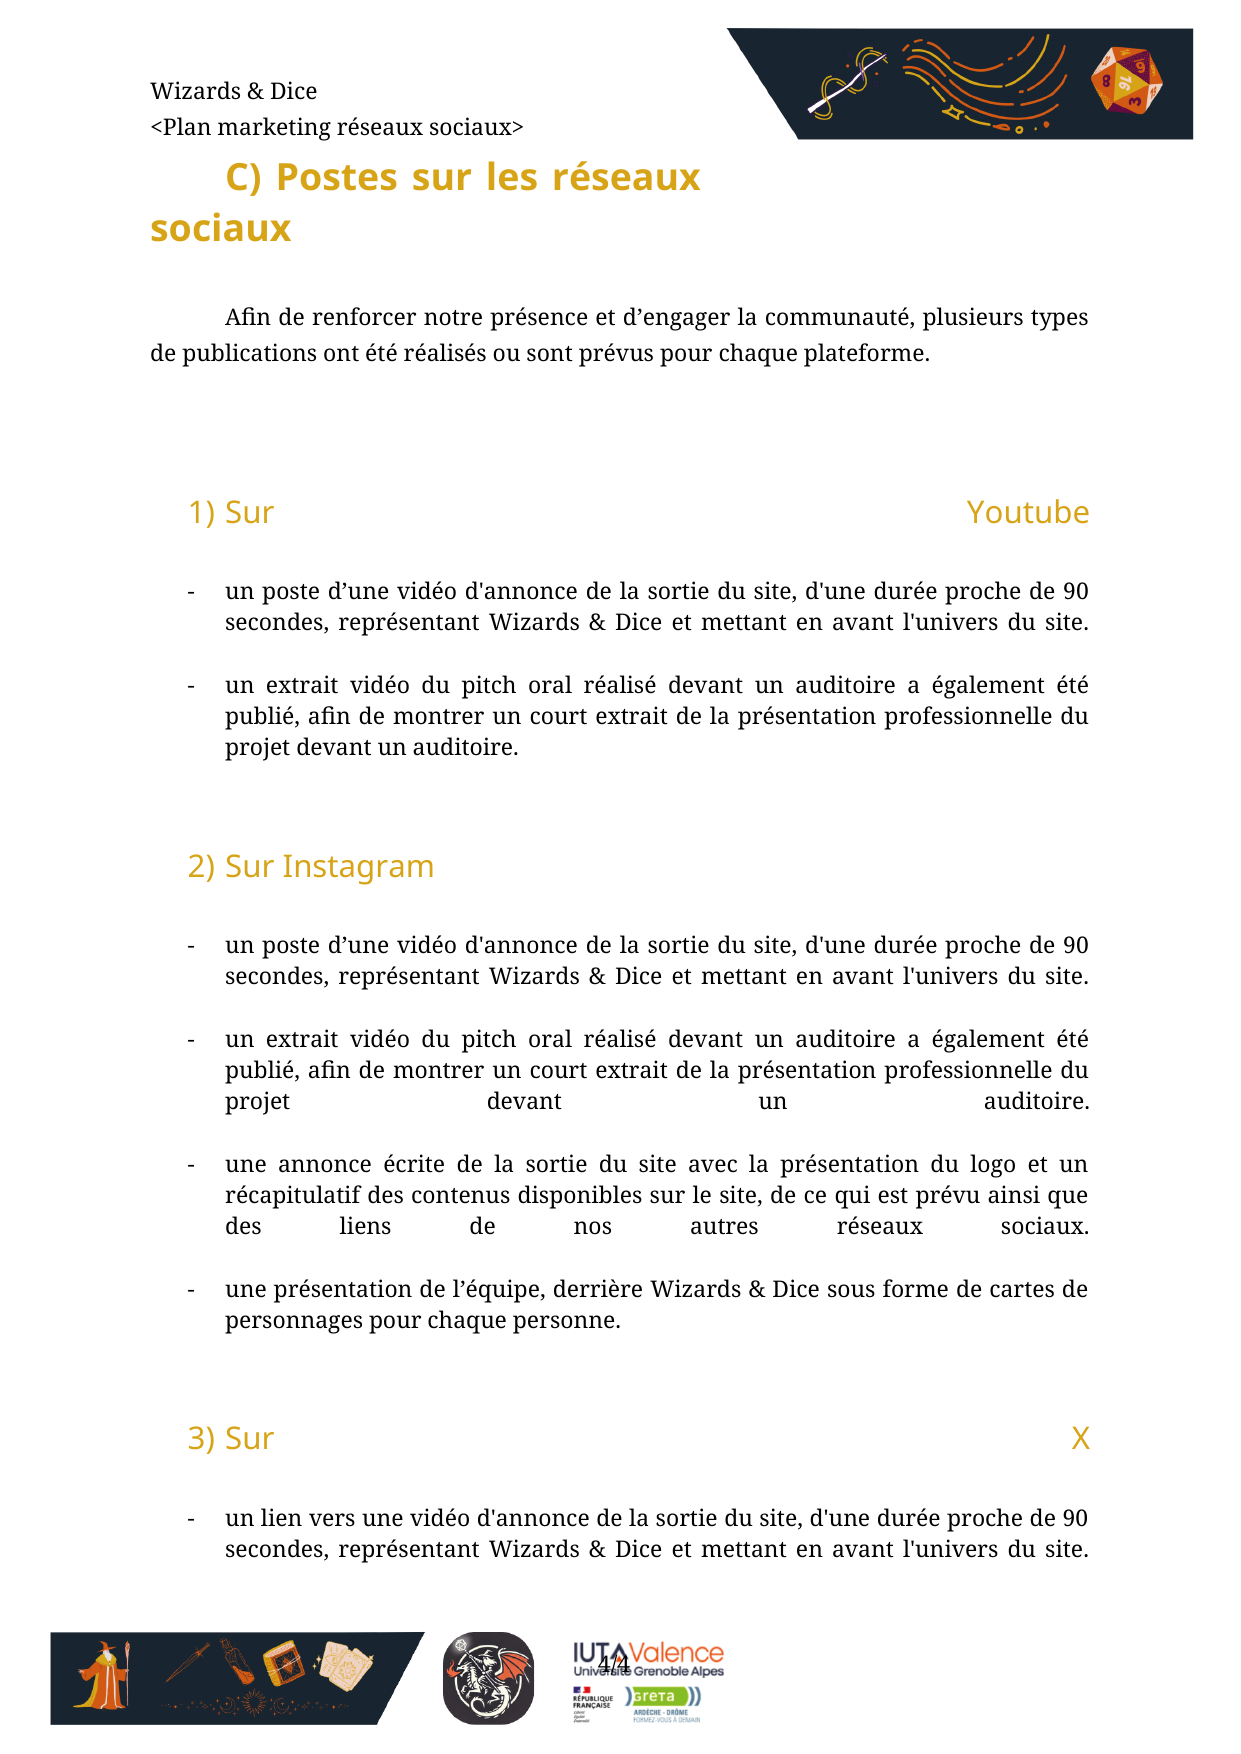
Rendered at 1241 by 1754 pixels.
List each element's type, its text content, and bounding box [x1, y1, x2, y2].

list un poste d’une vidéo d'annonce de la sortie du site, d'une durée proche de 90 secondes, représentant Wizards & Dice et mettant en avant l'univers du site. [187, 929, 1090, 1022]
picture [720, 18, 1208, 153]
text Afin de renforcer notre présence et d’engager la communauté, plusieurs types de publications ont été réalisés ou sont prévus pour chaque plateforme. [150, 301, 1090, 368]
subtitle Sur X [187, 1416, 1090, 1501]
subtitle Sur Instagram [187, 843, 1090, 929]
list un poste d’une vidéo d'annonce de la sortie du site, d'une durée proche de 90 secondes, représentant Wizards & Dice et mettant en avant l'univers du site. [187, 575, 1090, 668]
list une présentation de l’équipe, derrière Wizards & Dice sous forme de cartes de personnages pour chaque personne. [187, 1272, 1090, 1335]
list un lien vers une vidéo d'annonce de la sortie du site, d'une durée proche de 90 secondes, représentant Wizards & Dice et mettant en avant l'univers du site. [187, 1501, 1090, 1595]
list une annonce écrite de la sortie du site avec la présentation du logo et un récapitulatif des contenus disponibles sur le site, de ce qui est prévu ainsi que des liens de nos autres réseaux sociaux. [187, 1147, 1090, 1272]
subtitle Sur Youtube [187, 489, 1090, 575]
list un extrait vidéo du pitch oral réalisé devant un auditoire a également été publié, afin de montrer un court extrait de la présentation professionnelle du projet devant un auditoire. [187, 1022, 1090, 1147]
picture [42, 1621, 748, 1734]
subtitle C) Postes sur les réseaux sociaux [150, 150, 1090, 252]
list un extrait vidéo du pitch oral réalisé devant un auditoire a également été publié, afin de montrer un court extrait de la présentation professionnelle du projet devant un auditoire. [187, 668, 1090, 762]
